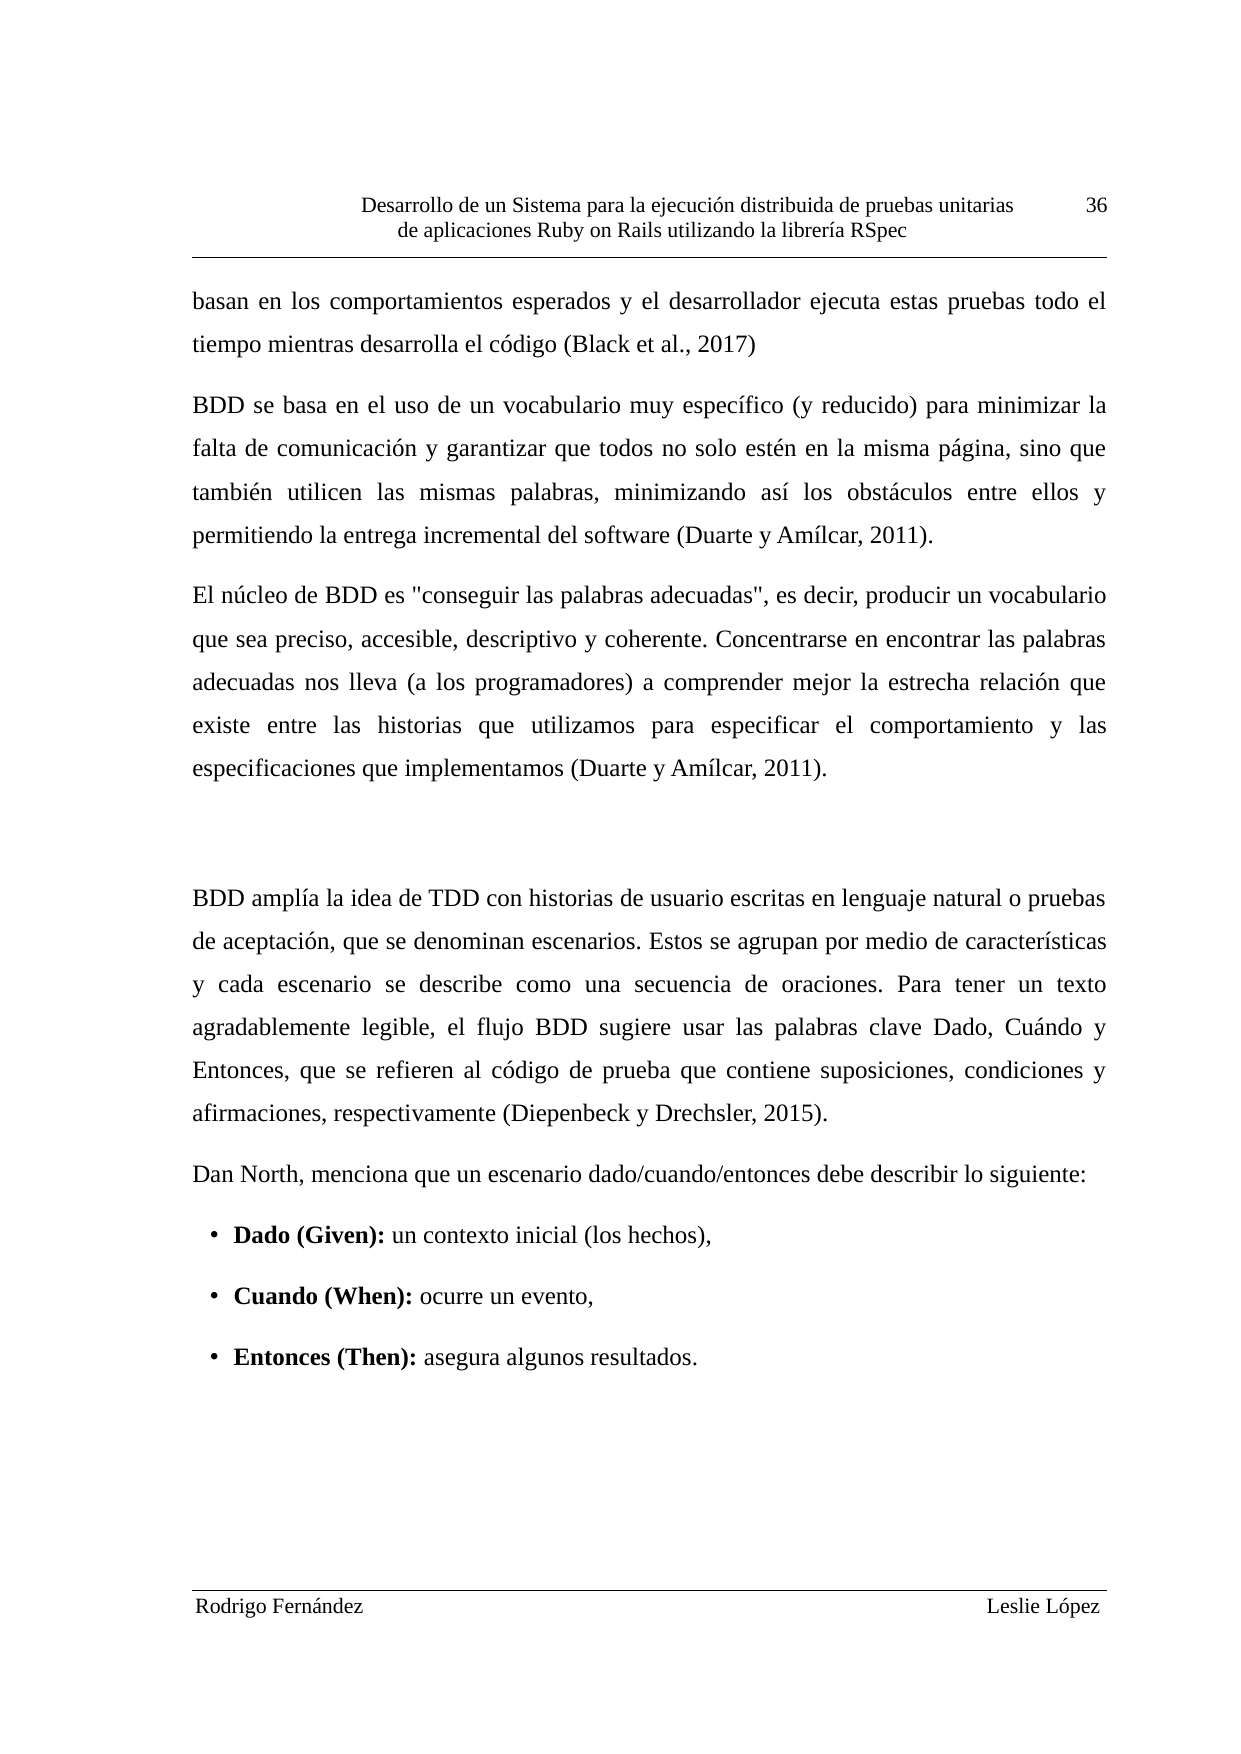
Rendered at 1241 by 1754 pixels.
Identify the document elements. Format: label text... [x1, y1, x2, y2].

text Dan North, ⁠menciona que un escenario dado/cuando/entonces debe describir lo siguiente: [192, 1159, 1107, 1188]
text basan en los comportamientos esperados y el desarrollador ejecuta estas pruebas todo el tiempo mientras desarrolla el código (Black et al., 2017)⁠ [192, 286, 1107, 358]
list Entonces (Then): asegura algunos resultados. [210, 1342, 1107, 1370]
text El núcleo de BDD es "conseguir las palabras adecuadas", es decir, producir un vocabulario que sea preciso, accesible, descriptivo y coherente. Concentrarse en encontrar las palabras adecuadas nos lleva (a los programadores) a comprender mejor la estrecha relación que existe entre las historias que utilizamos para especificar el comportamiento y las especificaciones que implementamos (Duarte y Amílcar, 2011).⁠ [192, 581, 1107, 782]
list Dado (Given): un contexto inicial (los hechos), [210, 1220, 1107, 1249]
text BDD amplía la idea de TDD con historias de usuario escritas en lenguaje natural o pruebas de aceptación, que se denominan escenarios. Estos se agrupan por medio de características y cada escenario se describe como una secuencia de oraciones. Para tener un texto agradablemente legible, el flujo BDD sugiere usar las palabras clave Dado, Cuándo y Entonces, que se refieren al código de prueba que contiene suposiciones, condiciones y afirmaciones, respectivamente (Diepenbeck y Drechsler, 2015). [192, 883, 1107, 1127]
text BDD se basa en el uso de un vocabulario muy específico (y reducido) para minimizar la falta de comunicación y garantizar que todos no solo estén en la misma página, sino que también utilicen las mismas palabras, minimizando así los obstáculos entre ellos y permitiendo la entrega incremental del software (Duarte y Amílcar, 2011).⁠ [192, 390, 1107, 548]
list Cuando (When): ocurre un evento, [210, 1281, 1107, 1309]
